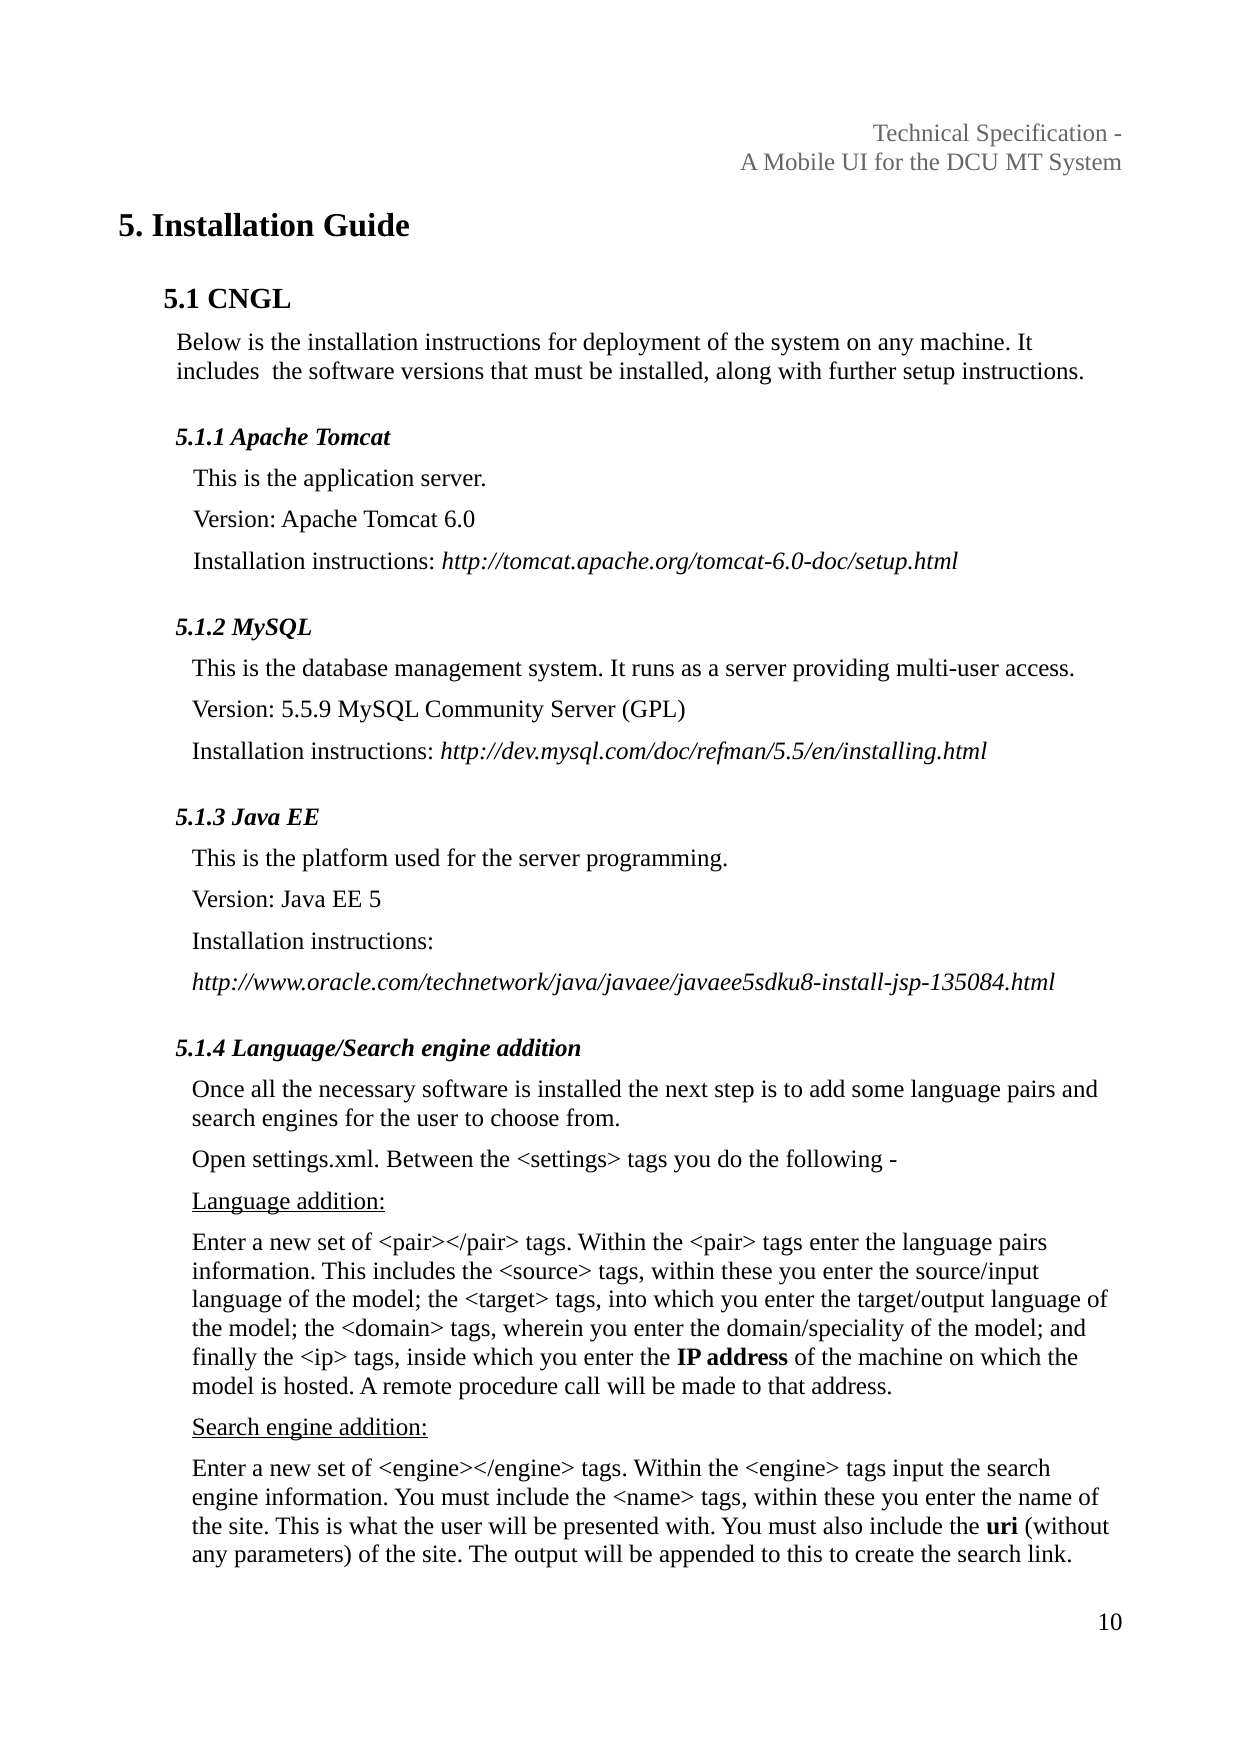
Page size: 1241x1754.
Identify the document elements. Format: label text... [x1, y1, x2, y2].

text This is the database management system. It runs as a server providing multi-user access. [118, 653, 1122, 682]
text Enter a new set of <engine></engine> tags. Within the <engine> tags input the search engine information. You must include the <name> tags, within these you enter the name of the site. This is what the user will be presented with. You must also include the uri (without any parameters) of the site. The output will be appended to this to create the search link. [192, 1453, 1122, 1568]
subtitle 5.1.4 Language/Search engine addition [118, 1033, 1122, 1062]
text Open settings.xml. Between the <settings> tags you do the following - [192, 1144, 1122, 1173]
text Installation instructions: [118, 926, 1122, 954]
subtitle 5.1.3 Java EE [118, 802, 1122, 831]
text Installation instructions: http://tomcat.apache.org/tomcat-6.0-doc/setup.html [118, 546, 1122, 574]
text This is the platform used for the server programming. [118, 843, 1122, 872]
text http://www.oracle.com/technetwork/java/javaee/javaee5sdku8-install-jsp-135084.html [118, 967, 1122, 996]
subtitle 5. Installation Guide [118, 205, 1122, 243]
text Version: 5.5.9 MySQL Community Server (GPL) [118, 694, 1122, 723]
text Search engine addition: [192, 1412, 1122, 1441]
subtitle 5.1.1 Apache Tomcat [118, 422, 1122, 451]
text Installation instructions: http://dev.mysql.com/doc/refman/5.5/en/installing.html [118, 736, 1122, 764]
subtitle 5.1.2 MySQL [118, 612, 1122, 641]
text Enter a new set of <pair></pair> tags. Within the <pair> tags enter the language pairs information. This includes the <source> tags, within these you enter the source/input language of the model; the <target> tags, into which you enter the target/output language of the model; the <domain> tags, wherein you enter the domain/speciality of the model; and finally the <ip> tags, inside which you enter the IP address of the machine on which the model is hosted. A remote procedure call will be made to that address. [192, 1227, 1122, 1399]
text Version: Java EE 5 [118, 884, 1122, 913]
text Language addition: [192, 1186, 1122, 1214]
text This is the application server. [118, 463, 1122, 492]
text Once all the necessary software is installed the next step is to add some language pairs and search engines for the user to choose from. [192, 1074, 1122, 1132]
subtitle 5.1 CNGL [118, 281, 1122, 314]
text Below is the installation instructions for deployment of the system on any machine. It includes the software versions that must be installed, along with further setup instructions. [176, 327, 1122, 384]
text Version: Apache Tomcat 6.0 [118, 504, 1122, 533]
